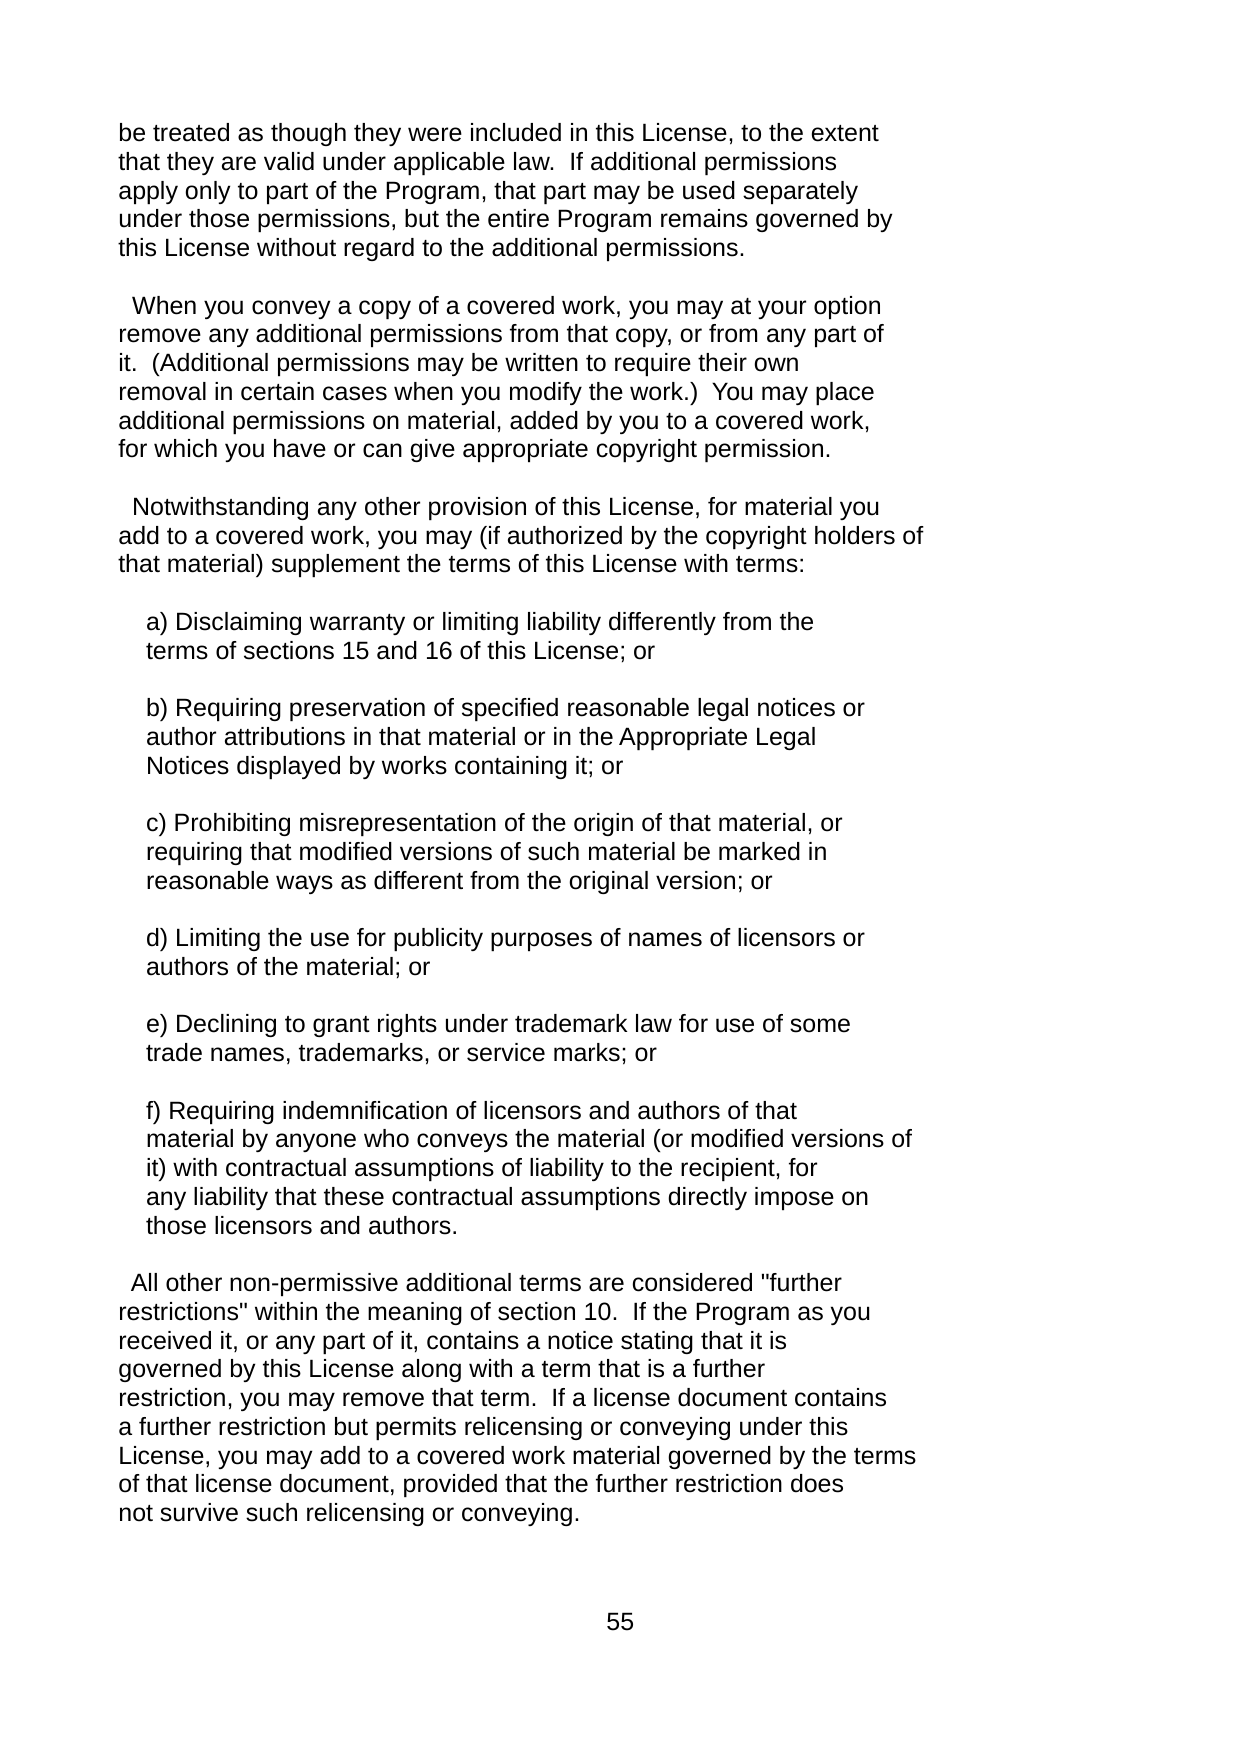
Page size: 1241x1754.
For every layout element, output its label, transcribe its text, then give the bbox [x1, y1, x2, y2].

text received it, or any part of it, contains a notice stating that it is [118, 1326, 1122, 1354]
text reasonable ways as different from the original version; or [118, 866, 1122, 894]
text Notices displayed by works containing it; or [118, 751, 1122, 779]
text e) Declining to grant rights under trademark law for use of some [118, 1009, 1122, 1038]
text be treated as though they were included in this License, to the extent [118, 118, 1122, 147]
text this License without regard to the additional permissions. [118, 233, 1122, 262]
text d) Limiting the use for publicity purposes of names of licensors or [118, 923, 1122, 952]
text under those permissions, but the entire Program remains governed by [118, 204, 1122, 233]
text a) Disclaiming warranty or limiting liability differently from the [118, 607, 1122, 636]
text b) Requiring preservation of specified reasonable legal notices or [118, 693, 1122, 722]
text of that license document, provided that the further restriction does [118, 1469, 1122, 1498]
text add to a covered work, you may (if authorized by the copyright holders of [118, 521, 1122, 549]
text it) with contractual assumptions of liability to the recipient, for [118, 1153, 1122, 1182]
text When you convey a copy of a covered work, you may at your option [118, 291, 1122, 319]
text remove any additional permissions from that copy, or from any part of [118, 319, 1122, 348]
text not survive such relicensing or conveying. [118, 1498, 1122, 1527]
text c) Prohibiting misrepresentation of the origin of that material, or [118, 808, 1122, 837]
text License, you may add to a covered work material governed by the terms [118, 1441, 1122, 1469]
text that they are valid under applicable law. If additional permissions [118, 147, 1122, 176]
text that material) supplement the terms of this License with terms: [118, 549, 1122, 578]
text requiring that modified versions of such material be marked in [118, 837, 1122, 866]
text for which you have or can give appropriate copyright permission. [118, 434, 1122, 463]
text terms of sections 15 and 16 of this License; or [118, 636, 1122, 664]
text governed by this License along with a term that is a further [118, 1354, 1122, 1383]
text additional permissions on material, added by you to a covered work, [118, 406, 1122, 434]
text trade names, trademarks, or service marks; or [118, 1038, 1122, 1067]
text authors of the material; or [118, 952, 1122, 981]
text Notwithstanding any other provision of this License, for material you [118, 492, 1122, 521]
text author attributions in that material or in the Appropriate Legal [118, 722, 1122, 751]
text restrictions" within the meaning of section 10. If the Program as you [118, 1297, 1122, 1326]
text restriction, you may remove that term. If a license document contains [118, 1383, 1122, 1412]
text All other non-permissive additional terms are considered "further [118, 1268, 1122, 1297]
text material by anyone who conveys the material (or modified versions of [118, 1124, 1122, 1153]
text a further restriction but permits relicensing or conveying under this [118, 1412, 1122, 1441]
text f) Requiring indemnification of licensors and authors of that [118, 1096, 1122, 1124]
text apply only to part of the Program, that part may be used separately [118, 176, 1122, 204]
text removal in certain cases when you modify the work.) You may place [118, 377, 1122, 406]
text those licensors and authors. [118, 1211, 1122, 1239]
text any liability that these contractual assumptions directly impose on [118, 1182, 1122, 1211]
text it. (Additional permissions may be written to require their own [118, 348, 1122, 377]
